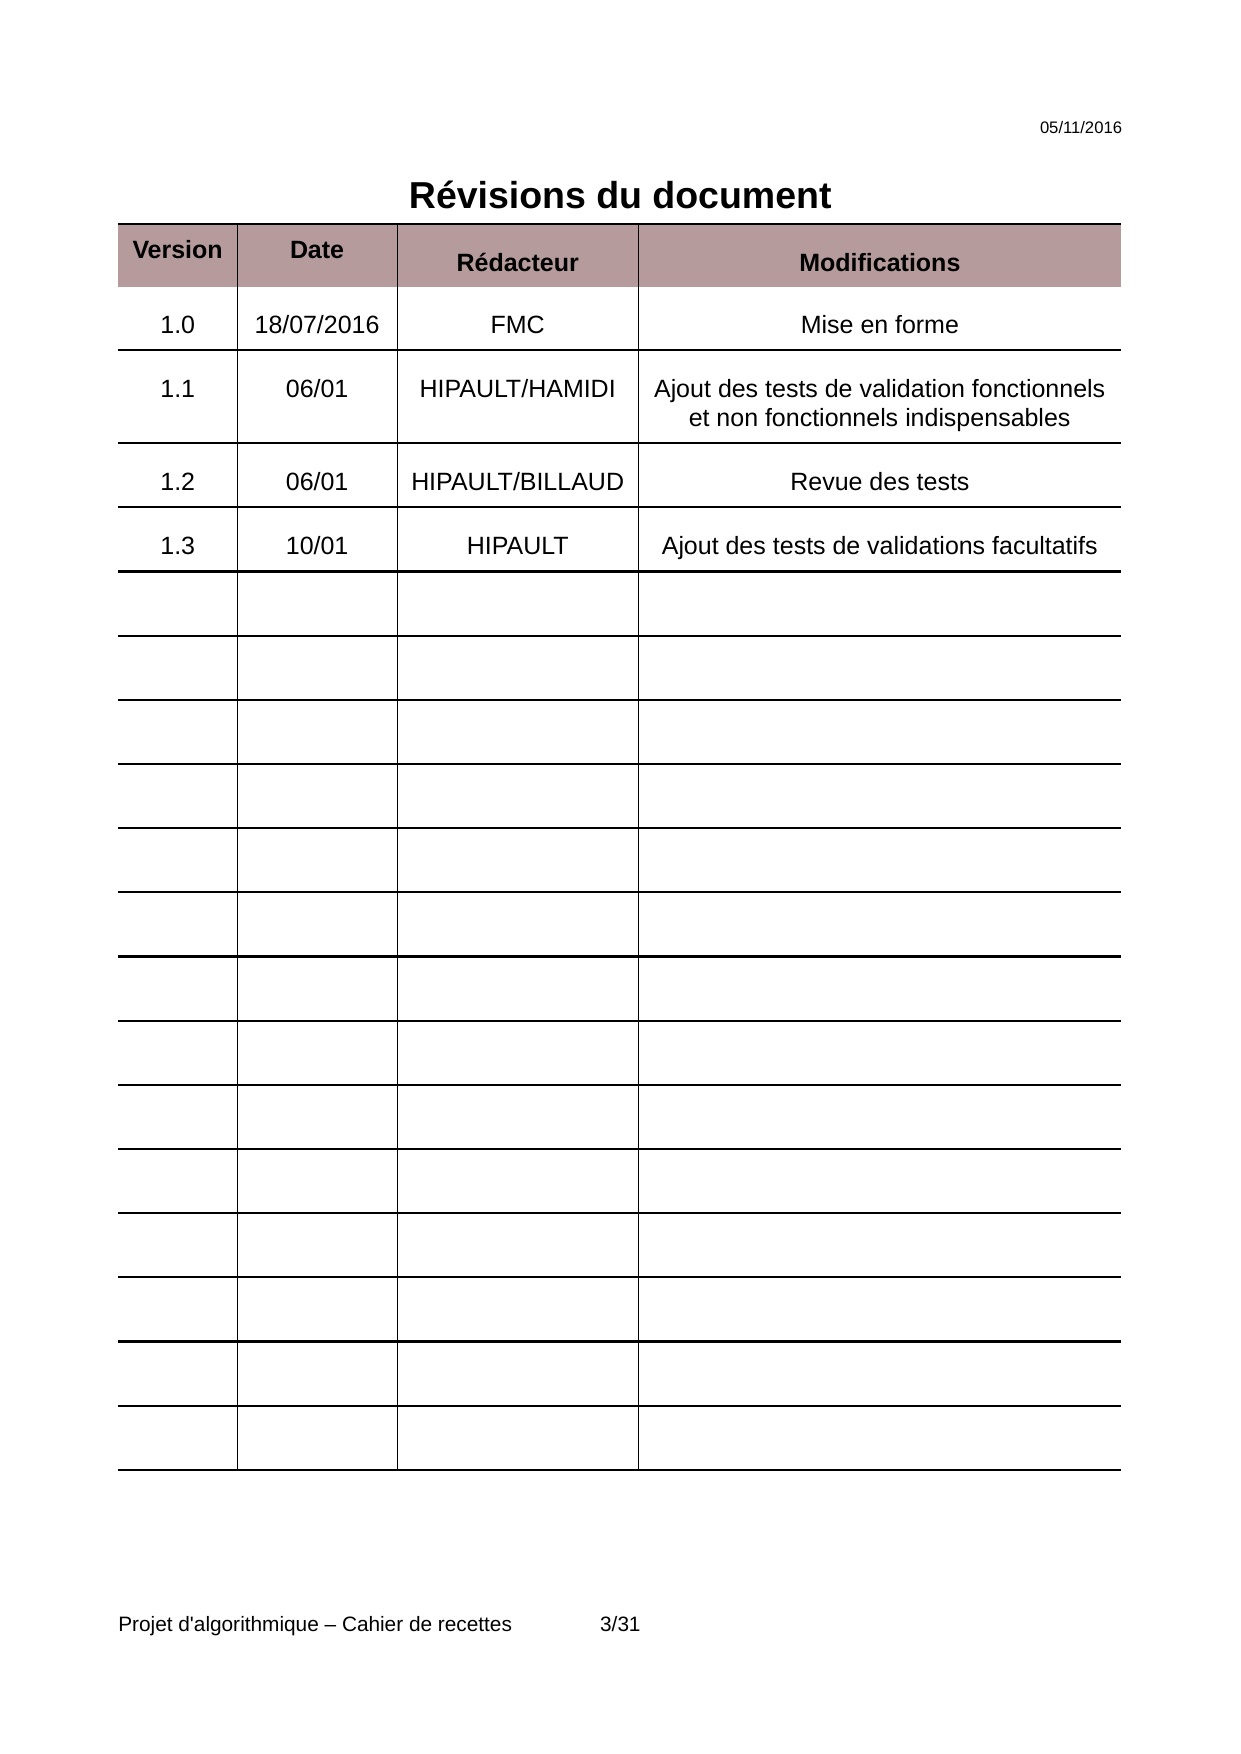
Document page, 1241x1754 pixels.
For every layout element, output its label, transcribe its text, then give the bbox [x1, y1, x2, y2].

table_header Version [118, 225, 237, 287]
table_cell [398, 573, 638, 634]
table_cell [639, 1278, 1121, 1340]
table_cell 06/01 [238, 351, 397, 442]
table_cell [238, 765, 397, 827]
table_cell [238, 829, 397, 891]
table_cell 1.1 [118, 351, 237, 442]
table_cell [118, 765, 237, 827]
table_cell Mise en forme [639, 287, 1121, 349]
table_cell [639, 1150, 1121, 1212]
table_cell [398, 1343, 638, 1404]
table_cell [238, 1214, 397, 1276]
table_cell [398, 701, 638, 763]
table_cell HIPAULT/HAMIDI [398, 351, 638, 442]
table_cell 1.0 [118, 287, 237, 349]
table_cell 1.3 [118, 508, 237, 570]
table_cell [639, 958, 1121, 1019]
table_cell [238, 1407, 397, 1469]
table_cell Revue des tests [639, 444, 1121, 506]
table_cell [118, 958, 237, 1019]
table_cell [639, 1214, 1121, 1276]
table_cell [639, 1022, 1121, 1084]
table_cell 1.2 [118, 444, 237, 506]
text Révisions du document [118, 173, 1122, 216]
table_cell [398, 829, 638, 891]
table_cell [238, 958, 397, 1019]
table_cell [639, 829, 1121, 891]
table_cell [118, 1278, 237, 1340]
table_cell [639, 1407, 1121, 1469]
table_cell [398, 1086, 638, 1148]
table_cell 18/07/2016 [238, 287, 397, 349]
table_cell [238, 1150, 397, 1212]
table_cell [118, 829, 237, 891]
table_cell [639, 1343, 1121, 1404]
table_cell [238, 1278, 397, 1340]
table_cell [118, 1343, 237, 1404]
table_cell [238, 573, 397, 634]
table_cell 10/01 [238, 508, 397, 570]
table_cell HIPAULT/BILLAUD [398, 444, 638, 506]
table_cell [238, 637, 397, 699]
table_header Modifications [639, 225, 1121, 287]
table_cell [639, 637, 1121, 699]
table_cell [639, 1086, 1121, 1148]
table_cell [118, 701, 237, 763]
table_header Date [238, 225, 397, 287]
table_cell [118, 573, 237, 634]
table_cell [398, 893, 638, 955]
table_cell [639, 893, 1121, 955]
table_cell [639, 573, 1121, 634]
table_cell [238, 1022, 397, 1084]
table_cell [398, 1022, 638, 1084]
table_cell [118, 637, 237, 699]
table_cell 06/01 [238, 444, 397, 506]
table_cell [118, 1022, 237, 1084]
table_cell [398, 765, 638, 827]
table_cell [118, 1407, 237, 1469]
table_cell [238, 1343, 397, 1404]
table_cell HIPAULT [398, 508, 638, 570]
table_cell [118, 1086, 237, 1148]
table_cell [238, 701, 397, 763]
table_cell [118, 1214, 237, 1276]
table_cell [238, 893, 397, 955]
table_cell [398, 958, 638, 1019]
table_cell [398, 637, 638, 699]
table_header Rédacteur [398, 225, 638, 287]
table_cell [118, 1150, 237, 1212]
table_cell [639, 765, 1121, 827]
table_cell [398, 1214, 638, 1276]
table_cell Ajout des tests de validations facultatifs [639, 508, 1121, 570]
table_cell FMC [398, 287, 638, 349]
table_cell Ajout des tests de validation fonctionnels et non fonctionnels indispensables [639, 351, 1121, 442]
table_cell [118, 893, 237, 955]
table_cell [398, 1278, 638, 1340]
table_cell [398, 1150, 638, 1212]
table_cell [398, 1407, 638, 1469]
table_cell [639, 701, 1121, 763]
table_cell [238, 1086, 397, 1148]
